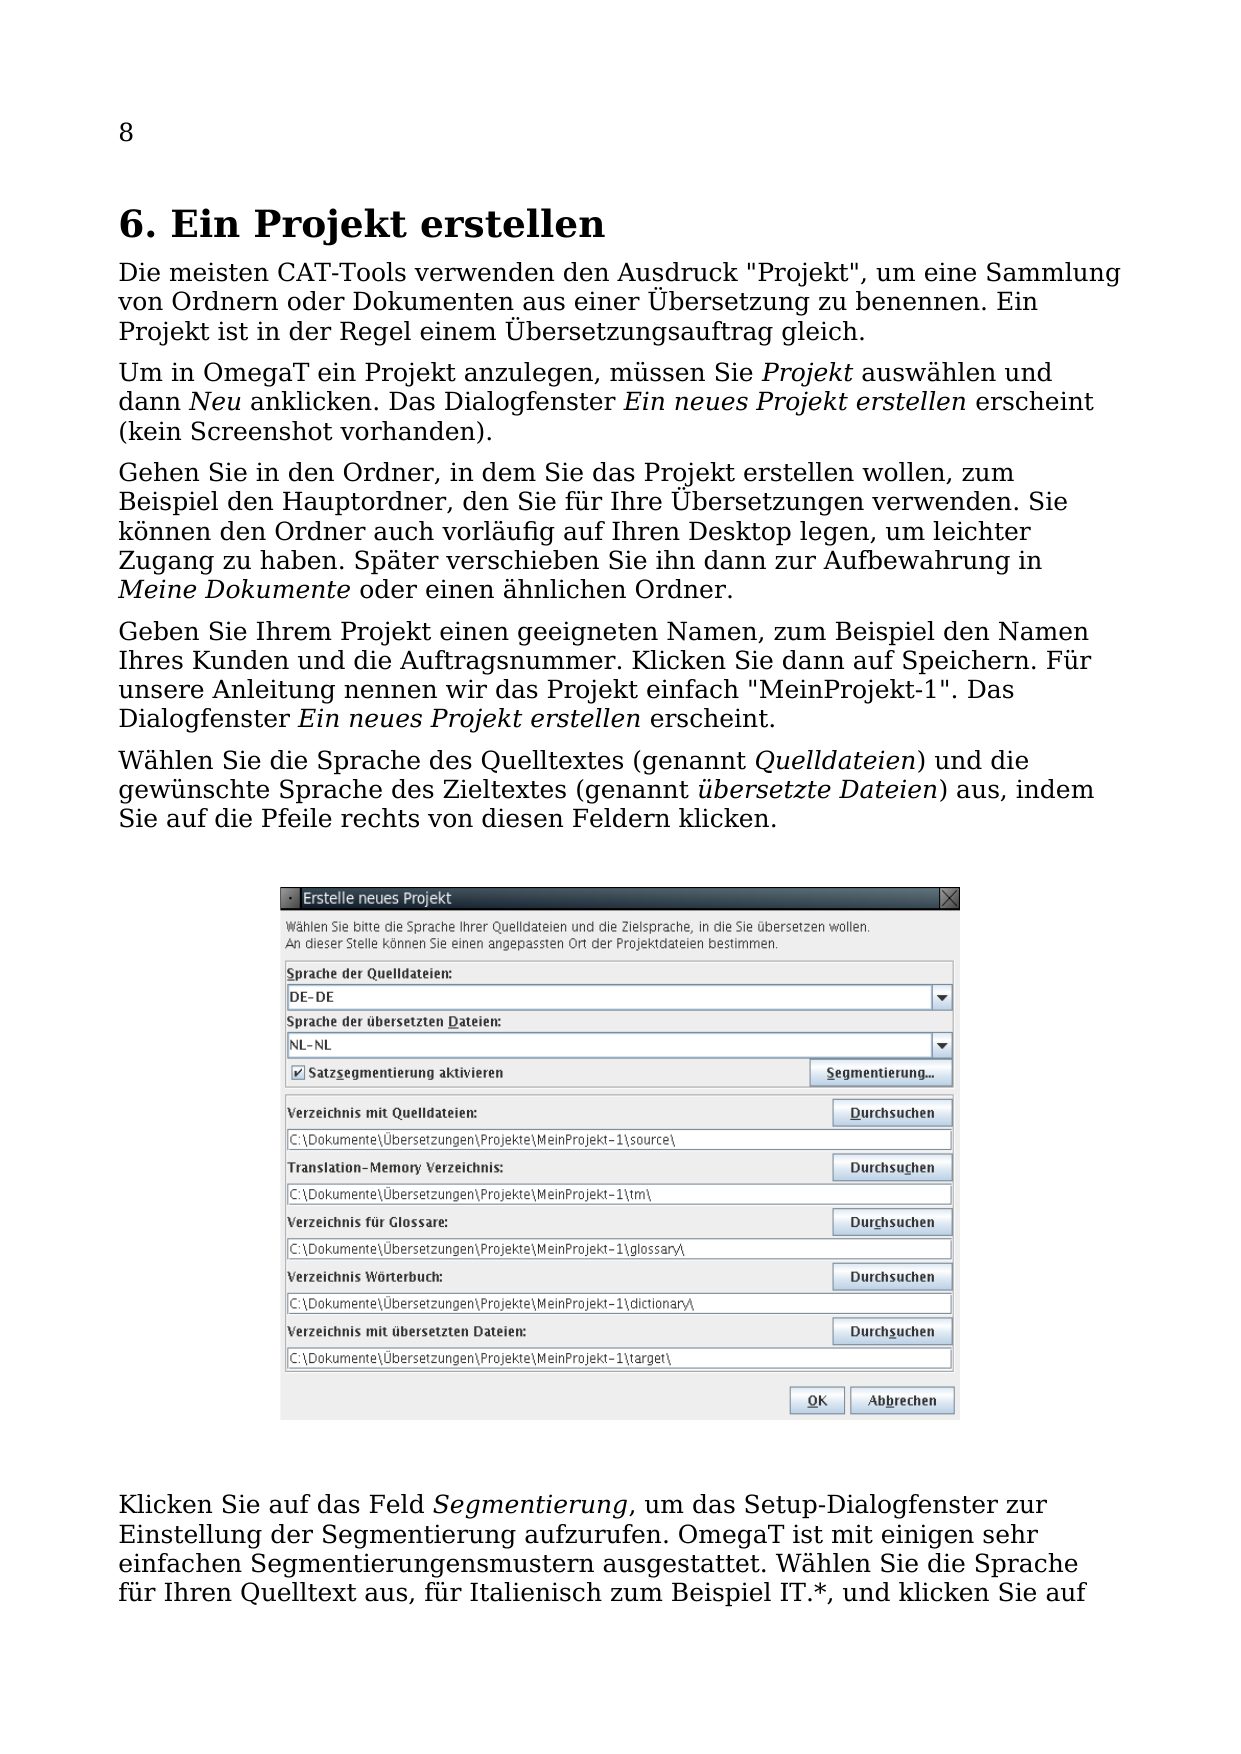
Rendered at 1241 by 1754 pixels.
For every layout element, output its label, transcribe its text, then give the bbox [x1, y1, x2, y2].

text Klicken Sie auf das Feld Segmentierung, um das Setup-Dialogfenster zur Einstellung der Segmentierung aufzurufen. OmegaT ist mit einigen sehr einfachen Segmentierungensmustern ausgestattet. Wählen Sie die Sprache für Ihren Quelltext aus, für Italienisch zum Beispiel IT.*, und klicken Sie auf [118, 1491, 1122, 1607]
subtitle 6. Ein Projekt erstellen [118, 202, 1122, 246]
text Die meisten CAT-Tools verwenden den Ausdruck "Projekt", um eine Sammlung von Ordnern oder Dokumenten aus einer Übersetzung zu benennen. Ein Projekt ist in der Regel einem Übersetzungsauftrag gleich. [118, 258, 1122, 346]
text Gehen Sie in den Ordner, in dem Sie das Projekt erstellen wollen, zum Beispiel den Hauptordner, den Sie für Ihre Übersetzungen verwenden. Sie können den Ordner auch vorläufig auf Ihren Desktop legen, um leichter Zugang zu haben. Später verschieben Sie ihn dann zur Aufbewahrung in Meine Dokumente oder einen ähnlichen Ordner. [118, 458, 1122, 604]
text Um in OmegaT ein Projekt anzulegen, müssen Sie Projekt auswählen und dann Neu anklicken. Das Dialogfenster Ein neues Projekt erstellen erscheint (kein Screenshot vorhanden). [118, 358, 1122, 446]
text Geben Sie Ihrem Projekt einen geeigneten Namen, zum Beispiel den Namen Ihres Kunden und die Auftragsnummer. Klicken Sie dann auf Speichern. Für unsere Anleitung nennen wir das Projekt einfach "MeinProjekt-1". Das Dialogfenster Ein neues Projekt erstellen erscheint. [118, 617, 1122, 733]
picture [280, 887, 960, 1420]
text Wählen Sie die Sprache des Quelltextes (genannt Quelldateien) und die gewünschte Sprache des Zieltextes (genannt übersetzte Dateien) aus, indem Sie auf die Pfeile rechts von diesen Feldern klicken. [118, 746, 1122, 833]
